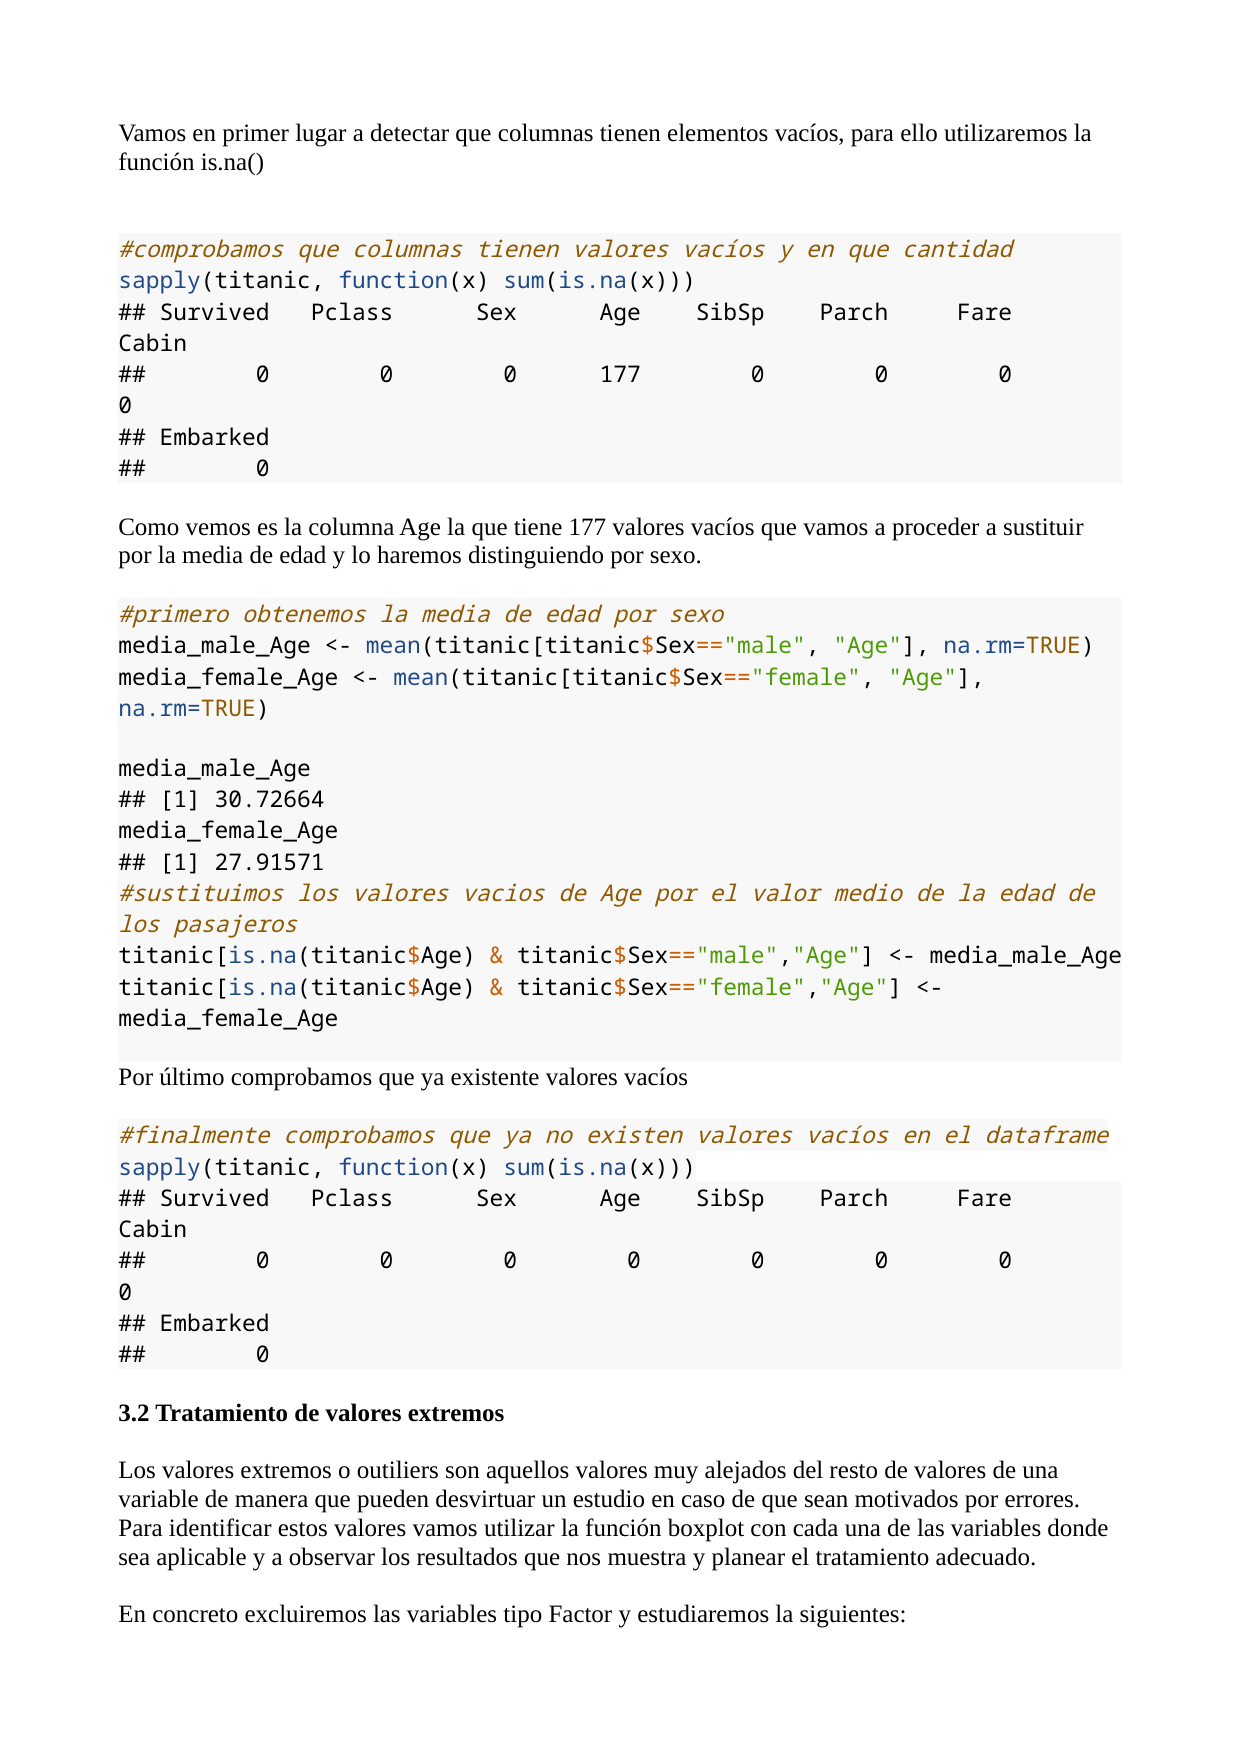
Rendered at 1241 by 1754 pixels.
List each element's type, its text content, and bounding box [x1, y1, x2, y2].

text #finalmente comprobamos que ya no existen valores vacíos en el dataframe sapply(titanic, function(x) sum(is.na(x))) [696, 1119, 1122, 1182]
text ## Survived Pclass Sex Age SibSp Parch Fare Cabin ## 0 0 0 177 0 0 0 0 ## Embarked ## 0 [118, 296, 1122, 483]
text 3.2 Tratamiento de valores extremos [118, 1398, 1122, 1427]
text Como vemos es la columna Age la que tiene 177 valores vacíos que vamos a proceder a sustituir por la media de edad y lo haremos distinguiendo por sexo. [118, 512, 1122, 569]
text Para identificar estos valores vamos utilizar la función boxplot con cada una de las variables donde sea aplicable y a observar los resultados que nos muestra y planear el tratamiento adecuado. [118, 1513, 1122, 1571]
text #sustituimos los valores vacios de Age por el valor medio de la edad de los pasajeros titanic[is.na(titanic$Age) & titanic$Sex=="male","Age"] <- media_male_Age titanic[is.na(titanic$Age) & titanic$Sex=="female","Age"] <- media_female_Age [299, 877, 1122, 939]
text ## [1] 27.91571 [118, 846, 1122, 877]
text #comprobamos que columnas tienen valores vacíos y en que cantidad sapply(titanic, function(x) sum(is.na(x))) [696, 233, 1122, 296]
text Por último comprobamos que ya existente valores vacíos [118, 1062, 1122, 1091]
text ## [1] 30.72664 [118, 783, 1122, 814]
text Vamos en primer lugar a detectar que columnas tienen elementos vacíos, para ello utilizaremos la función is.na() [118, 118, 1122, 176]
text #primero obtenemos la media de edad por sexo media_male_Age <- mean(titanic[titanic$Sex=="male", "Age"], na.rm=TRUE) media_female_Age <- mean(titanic[titanic$Sex=="female", "Age"], na.rm=TRUE) media_male_Age [118, 598, 1122, 783]
text #sustituimos los valores vacios de Age por el valor medio de la edad de los pasajeros titanic[is.na(titanic$Age) & titanic$Sex=="male","Age"] <- media_male_Age titanic[is.na(titanic$Age) & titanic$Sex=="female","Age"] <- media_female_Age [118, 971, 1122, 1062]
text media_female_Age [338, 814, 1122, 846]
text Los valores extremos o outiliers son aquellos valores muy alejados del resto de valores de una variable de manera que pueden desvirtuar un estudio en caso de que sean motivados por errores. [118, 1456, 1122, 1513]
text En concreto excluiremos las variables tipo Factor y estudiaremos la siguientes: [118, 1599, 1122, 1628]
text ## Survived Pclass Sex Age SibSp Parch Fare Cabin ## 0 0 0 0 0 0 0 0 ## Embarked ## 0 [118, 1182, 1122, 1369]
